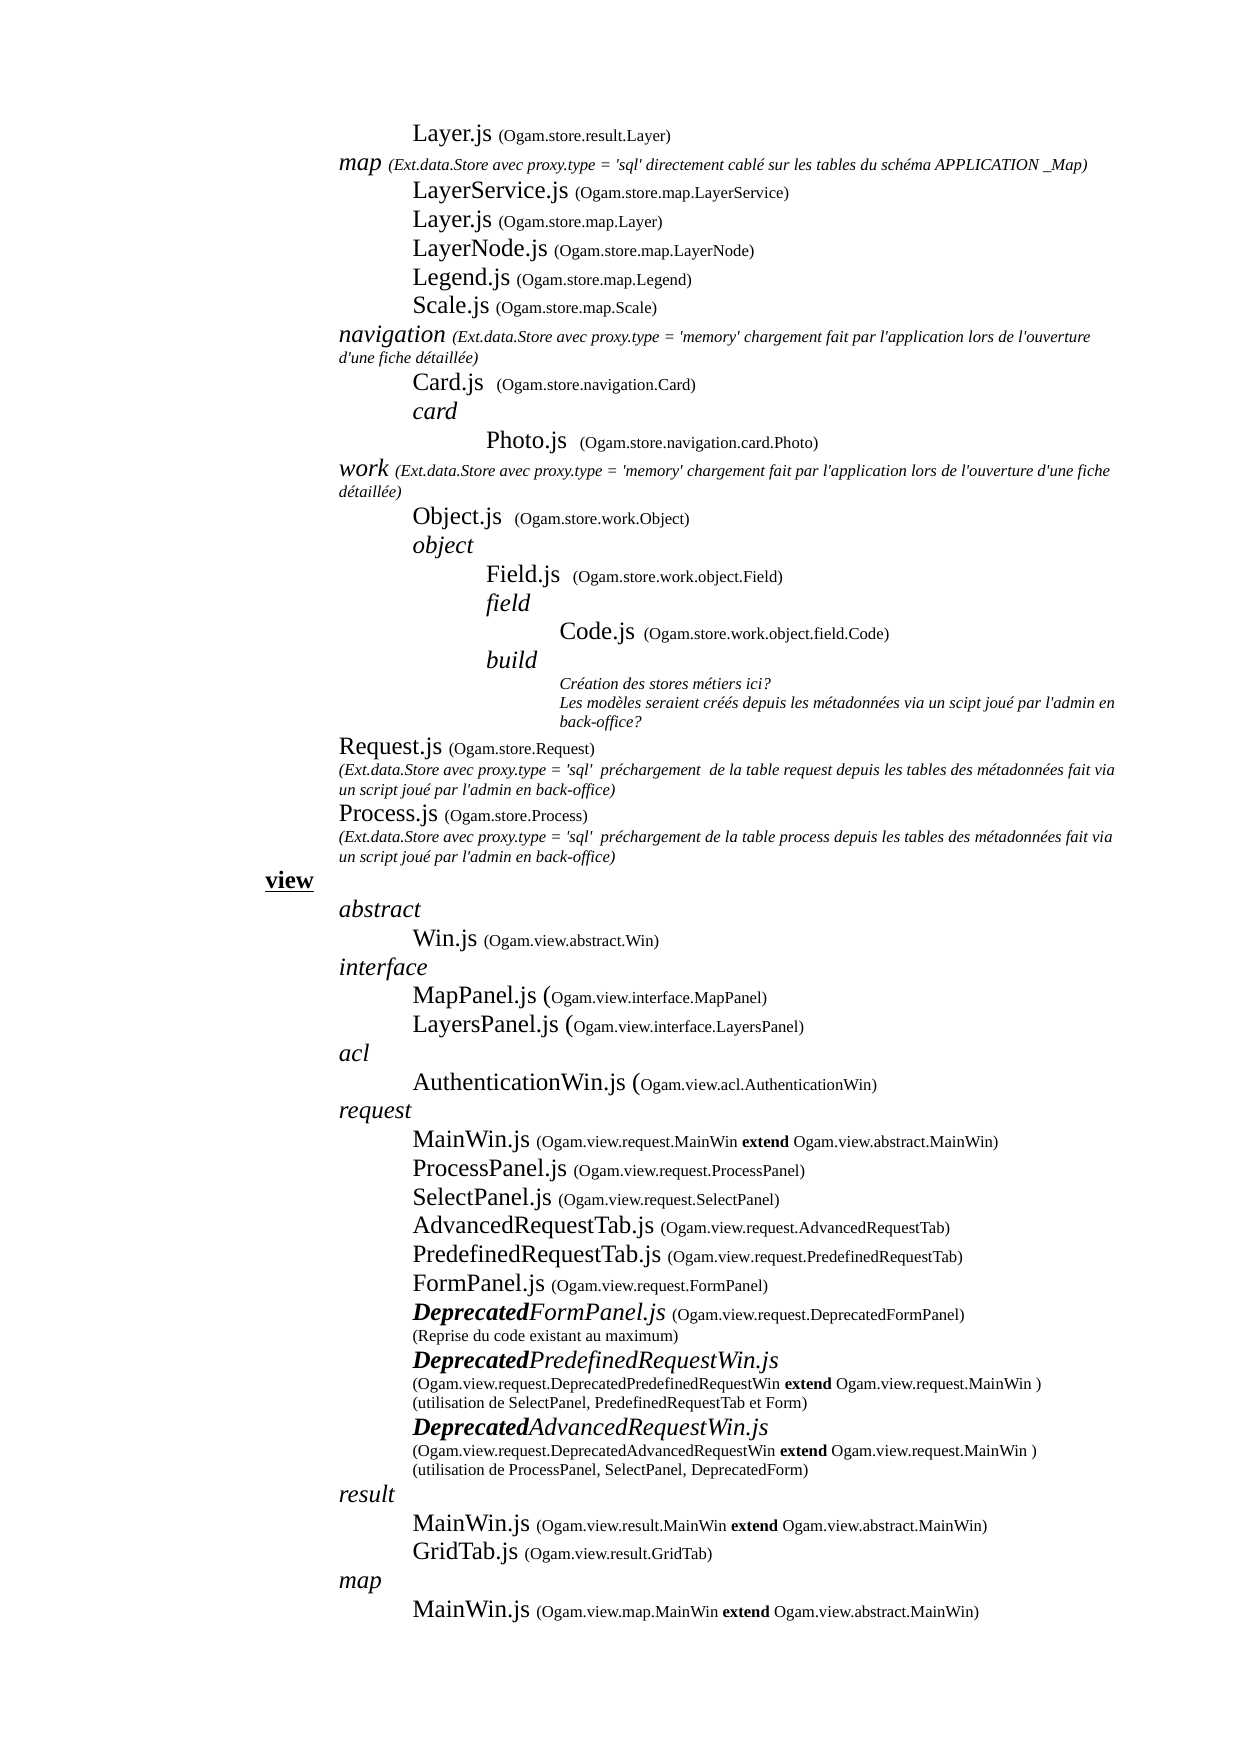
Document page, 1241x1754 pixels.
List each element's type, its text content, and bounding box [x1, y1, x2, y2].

text acl [339, 1038, 1122, 1067]
text FormPanel.js (Ogam.view.request.FormPanel) [412, 1268, 1122, 1297]
text MainWin.js (Ogam.view.map.MainWin extend Ogam.view.abstract.MainWin) [412, 1594, 1122, 1623]
text SelectPanel.js (Ogam.view.request.SelectPanel) [412, 1182, 1122, 1211]
text (utilisation de ProcessPanel, SelectPanel, DeprecatedForm) [412, 1460, 1122, 1479]
text map (Ext.data.Store avec proxy.type = 'sql' directement cablé sur les tables du schéma APPLICATION _Map) [339, 147, 1122, 176]
text Layer.js (Ogam.store.map.Layer) [412, 204, 1122, 233]
text PredefinedRequestTab.js (Ogam.view.request.PredefinedRequestTab) [412, 1239, 1122, 1268]
text navigation (Ext.data.Store avec proxy.type = 'memory' chargement fait par l'application lors de l'ouverture d'une fiche détaillée) [339, 319, 1122, 367]
text LayerService.js (Ogam.store.map.LayerService) [412, 176, 1122, 204]
text Process.js (Ogam.store.Process) [339, 798, 1122, 827]
text (Reprise du code existant au maximum) [412, 1326, 1122, 1345]
text MapPanel.js (Ogam.view.interface.MapPanel) [412, 981, 1122, 1009]
text Code.js (Ogam.store.work.object.field.Code) [559, 616, 1122, 645]
text LayerNode.js (Ogam.store.map.LayerNode) [412, 233, 1122, 262]
text ProcessPanel.js (Ogam.view.request.ProcessPanel) [412, 1153, 1122, 1182]
text DeprecatedAdvancedRequestWin.js (Ogam.view.request.DeprecatedAdvancedRequestWin extend Ogam.view.request.MainWin ) [412, 1412, 1122, 1460]
text DeprecatedFormPanel.js (Ogam.view.request.DeprecatedFormPanel) [412, 1297, 1122, 1326]
text AuthenticationWin.js (Ogam.view.acl.AuthenticationWin) [412, 1067, 1122, 1096]
text (Ext.data.Store avec proxy.type = 'sql' préchargement de la table process depuis les tables des métadonnées fait via un script joué par l'admin en back-office) [339, 827, 1122, 866]
text GridTab.js (Ogam.view.result.GridTab) [412, 1536, 1122, 1565]
text object [412, 530, 1122, 559]
text MainWin.js (Ogam.view.request.MainWin extend Ogam.view.abstract.MainWin) [412, 1124, 1122, 1153]
text LayersPanel.js (Ogam.view.interface.LayersPanel) [412, 1009, 1122, 1038]
text Object.js (Ogam.store.work.Object) [412, 501, 1122, 530]
text Les modèles seraient créés depuis les métadonnées via un scipt joué par l'admin en back-office? [559, 693, 1122, 731]
text Field.js (Ogam.store.work.object.Field) [486, 559, 1122, 588]
text Création des stores métiers ici? [559, 674, 1122, 693]
text Photo.js (Ogam.store.navigation.card.Photo) [486, 425, 1122, 453]
text Card.js (Ogam.store.navigation.Card) [412, 367, 1122, 396]
text work (Ext.data.Store avec proxy.type = 'memory' chargement fait par l'application lors de l'ouverture d'une fiche détaillée) [339, 453, 1122, 501]
text Layer.js (Ogam.store.result.Layer) [412, 118, 1122, 147]
text request [339, 1096, 1122, 1124]
text map [339, 1565, 1122, 1594]
text Scale.js (Ogam.store.map.Scale) [412, 291, 1122, 319]
text interface [339, 952, 1122, 981]
text field [486, 588, 1122, 616]
text abstract [339, 894, 1122, 923]
text build [486, 645, 1122, 674]
text (utilisation de SelectPanel, PredefinedRequestTab et Form) [412, 1393, 1122, 1412]
text Win.js (Ogam.view.abstract.Win) [412, 923, 1122, 952]
text AdvancedRequestTab.js (Ogam.view.request.AdvancedRequestTab) [412, 1211, 1122, 1239]
text DeprecatedPredefinedRequestWin.js (Ogam.view.request.DeprecatedPredefinedRequestWin extend Ogam.view.request.MainWin ) [412, 1345, 1122, 1393]
text Legend.js (Ogam.store.map.Legend) [412, 262, 1122, 291]
text Request.js (Ogam.store.Request) [339, 731, 1122, 760]
text result [339, 1479, 1122, 1508]
text view [265, 866, 1122, 894]
text card [412, 396, 1122, 425]
text (Ext.data.Store avec proxy.type = 'sql' préchargement de la table request depuis les tables des métadonnées fait via un script joué par l'admin en back-office) [339, 760, 1122, 798]
text MainWin.js (Ogam.view.result.MainWin extend Ogam.view.abstract.MainWin) [412, 1508, 1122, 1536]
